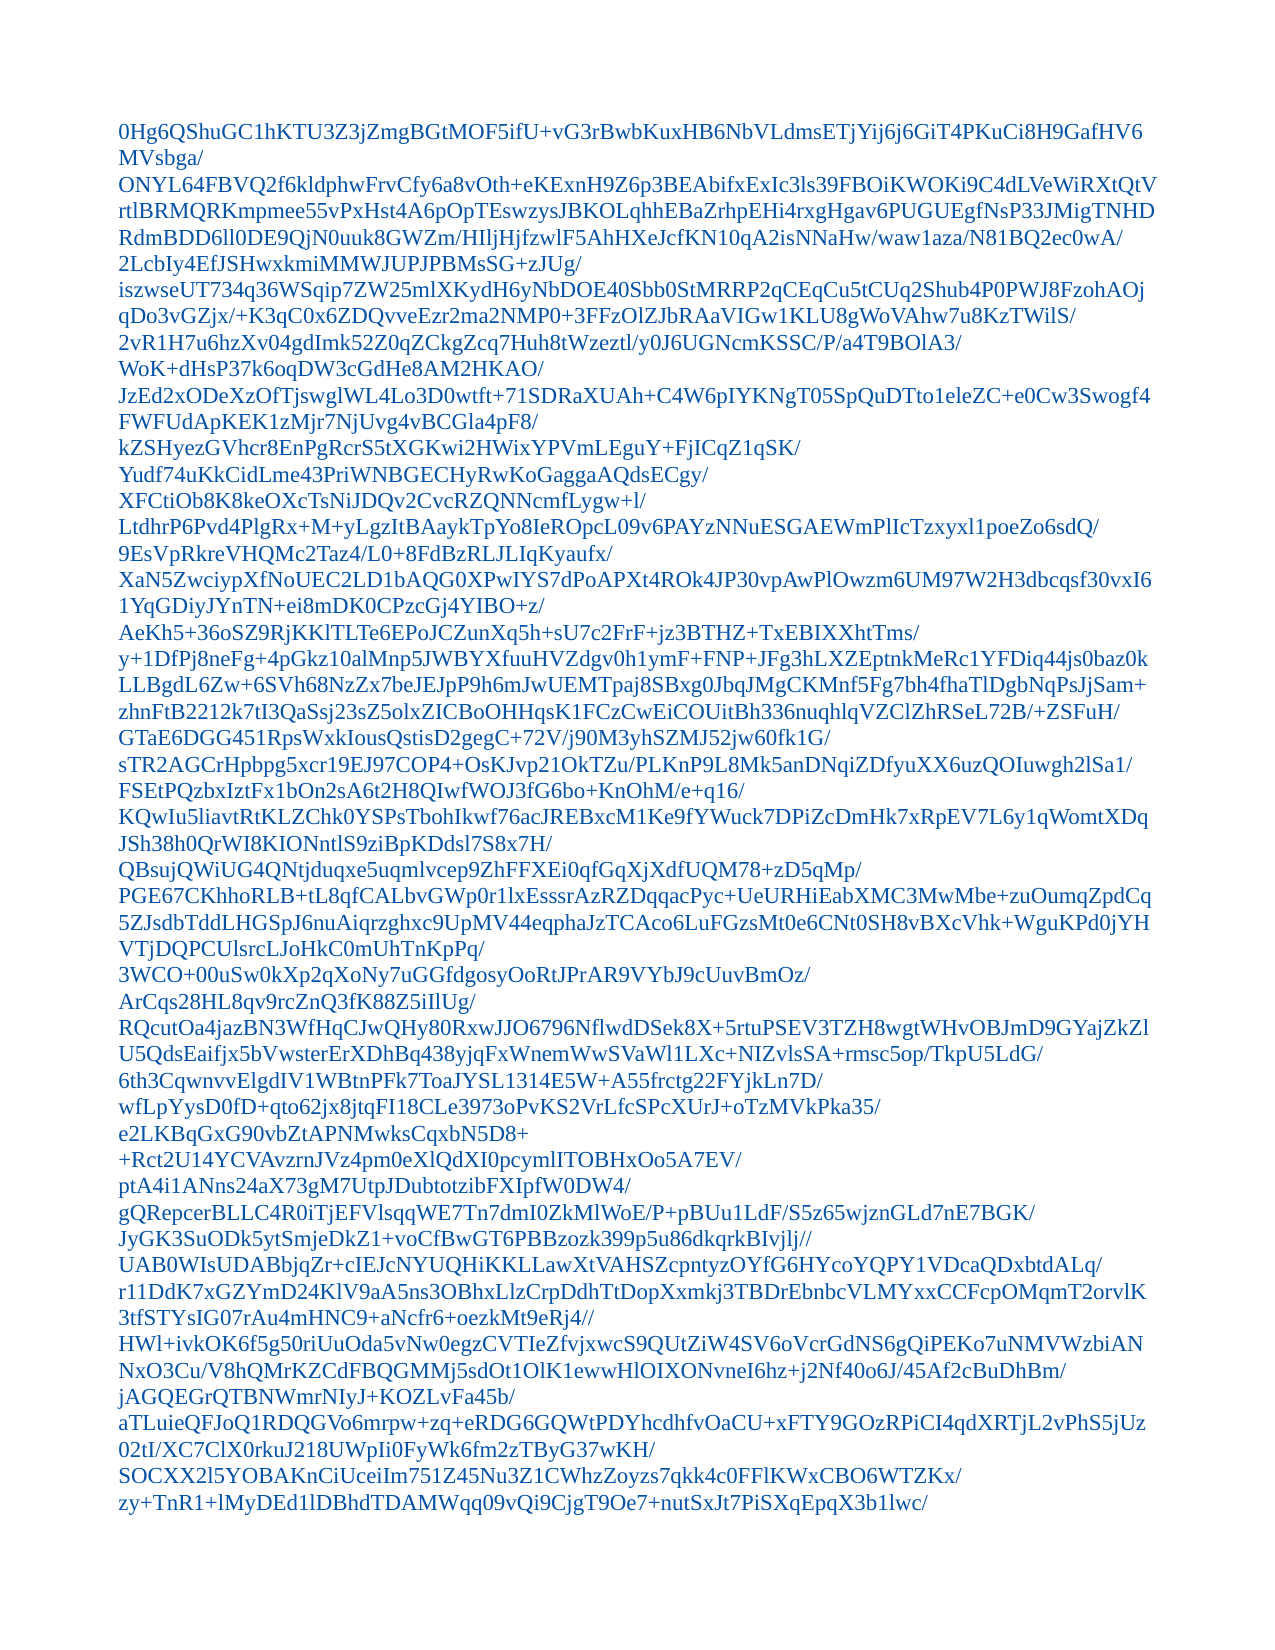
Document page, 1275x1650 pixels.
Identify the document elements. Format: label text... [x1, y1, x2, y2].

text 0Hg6QShuGC1hKTU3Z3jZmgBGtMOF5ifU+vG3rBwbKuxHB6NbVLdmsETjYij6j6GiT4PKuCi8H9GafHV6MVsbga/ONYL64FBVQ2f6kldphwFrvCfy6a8vOth+eKExnH9Z6p3BEAbifxExIc3ls39FBOiKWOKi9C4dLVeWiRXtQtVrtlBRMQRKmpmee55vPxHst4A6pOpTEswzysJBKOLqhhEBaZrhpEHi4rxgHgav6PUGUEgfNsP33JMigTNHDRdmBDD6ll0DE9QjN0uuk8GWZm/HIljHjfzwlF5AhHXeJcfKN10qA2isNNaHw/waw1aza/N81BQ2ec0wA/2LcbIy4EfJSHwxkmiMMWJUPJPBMsSG+zJUg/iszwseUT734q36WSqip7ZW25mlXKydH6yNbDOE40Sbb0StMRRP2qCEqCu5tCUq2Shub4P0PWJ8FzohAOjqDo3vGZjx/+K3qC0x6ZDQvveEzr2ma2NMP0+3FFzOlZJbRAaVIGw1KLU8gWoVAhw7u8KzTWilS/2vR1H7u6hzXv04gdImk52Z0qZCkgZcq7Huh8tWzeztl/y0J6UGNcmKSSC/P/a4T9BOlA3/WoK+dHsP37k6oqDW3cGdHe8AM2HKAO/JzEd2xODeXzOfTjswglWL4Lo3D0wtft+71SDRaXUAh+C4W6pIYKNgT05SpQuDTto1eleZC+e0Cw3Swogf4FWFUdApKEK1zMjr7NjUvg4vBCGla4pF8/kZSHyezGVhcr8EnPgRcrS5tXGKwi2HWixYPVmLEguY+FjICqZ1qSK/Yudf74uKkCidLme43PriWNBGECHyRwKoGaggaAQdsECgy/XFCtiOb8K8keOXcTsNiJDQv2CvcRZQNNcmfLygw+l/LtdhrP6Pvd4PlgRx+M+yLgzItBAaykTpYo8IeROpcL09v6PAYzNNuESGAEWmPlIcTzxyxl1poeZo6sdQ/9EsVpRkreVHQMc2Taz4/L0+8FdBzRLJLIqKyaufx/XaN5ZwciypXfNoUEC2LD1bAQG0XPwIYS7dPoAPXt4ROk4JP30vpAwPlOwzm6UM97W2H3dbcqsf30vxI61YqGDiyJYnTN+ei8mDK0CPzcGj4YIBO+z/AeKh5+36oSZ9RjKKlTLTe6EPoJCZunXq5h+sU7c2FrF+jz3BTHZ+TxEBIXXhtTms/y+1DfPj8neFg+4pGkz10alMnp5JWBYXfuuHVZdgv0h1ymF+FNP+JFg3hLXZEptnkMeRc1YFDiq44js0baz0kLLBgdL6Zw+6SVh68NzZx7beJEJpP9h6mJwUEMTpaj8SBxg0JbqJMgCKMnf5Fg7bh4fhaTlDgbNqPsJjSam+zhnFtB2212k7tI3QaSsj23sZ5olxZICBoOHHqsK1FCzCwEiCOUitBh336nuqhlqVZClZhRSeL72B/+ZSFuH/GTaE6DGG451RpsWxkIousQstisD2gegC+72V/j90M3yhSZMJ52jw60fk1G/sTR2AGCrHpbpg5xcr19EJ97COP4+OsKJvp21OkTZu/PLKnP9L8Mk5anDNqiZDfyuXX6uzQOIuwgh2lSa1/FSEtPQzbxIztFx1bOn2sA6t2H8QIwfWOJ3fG6bo+KnOhM/e+q16/KQwIu5liavtRtKLZChk0YSPsTbohIkwf76acJREBxcM1Ke9fYWuck7DPiZcDmHk7xRpEV7L6y1qWomtXDqJSh38h0QrWI8KIONntlS9ziBpKDdsl7S8x7H/QBsujQWiUG4QNtjduqxe5uqmlvcep9ZhFFXEi0qfGqXjXdfUQM78+zD5qMp/PGE67CKhhoRLB+tL8qfCALbvGWp0r1lxEsssrAzRZDqqacPyc+UeURHiEabXMC3MwMbe+zuOumqZpdCq5ZJsdbTddLHGSpJ6nuAiqrzghxc9UpMV44eqphaJzTCAco6LuFGzsMt0e6CNt0SH8vBXcVhk+WguKPd0jYHVTjDQPCUlsrcLJoHkC0mUhTnKpPq/3WCO+00uSw0kXp2qXoNy7uGGfdgosyOoRtJPrAR9VYbJ9cUuvBmOz/ArCqs28HL8qv9rcZnQ3fK88Z5iIlUg/RQcutOa4jazBN3WfHqCJwQHy80RxwJJO6796NflwdDSek8X+5rtuPSEV3TZH8wgtWHvOBJmD9GYajZkZlU5QdsEaifjx5bVwsterErXDhBq438yjqFxWnemWwSVaWl1LXc+NIZvlsSA+rmsc5op/TkpU5LdG/6th3CqwnvvElgdIV1WBtnPFk7ToaJYSL1314E5W+A55frctg22FYjkLn7D/wfLpYysD0fD+qto62jx8jtqFI18CLe3973oPvKS2VrLfcSPcXUrJ+oTzMVkPka35/e2LKBqGxG90vbZtAPNMwksCqxbN5D8++Rct2U14YCVAvzrnJVz4pm0eXlQdXI0pcymlITOBHxOo5A7EV/ptA4i1ANns24aX73gM7UtpJDubtotzibFXIpfW0DW4/gQRepcerBLLC4R0iTjEFVlsqqWE7Tn7dmI0ZkMlWoE/P+pBUu1LdF/S5z65wjznGLd7nE7BGK/JyGK3SuODk5ytSmjeDkZ1+voCfBwGT6PBBzozk399p5u86dkqrkBIvjlj//UAB0WIsUDABbjqZr+cIEJcNYUQHiKKLLawXtVAHSZcpntyzOYfG6HYcoYQPY1VDcaQDxbtdALq/r11DdK7xGZYmD24KlV9aA5ns3OBhxLlzCrpDdhTtDopXxmkj3TBDrEbnbcVLMYxxCCFcpOMqmT2orvlK3tfSTYsIG07rAu4mHNC9+aNcfr6+oezkMt9eRj4//HWl+ivkOK6f5g50riUuOda5vNw0egzCVTIeZfvjxwcS9QUtZiW4SV6oVcrGdNS6gQiPEKo7uNMVWzbiANNxO3Cu/V8hQMrKZCdFBQGMMj5sdOt1OlK1ewwHlOIXONvneI6hz+j2Nf40o6J/45Af2cBuDhBm/jAGQEGrQTBNWmrNIyJ+KOZLvFa45b/aTLuieQFJoQ1RDQGVo6mrpw+zq+eRDG6GQWtPDYhcdhfvOaCU+xFTY9GOzRPiCI4qdXRTjL2vPhS5jUz02tI/XC7ClX0rkuJ218UWpIi0FyWk6fm2zTByG37wKH/SOCXX2l5YOBAKnCiUceiIm751Z45Nu3Z1CWhzZoyzs7qkk4c0FFlKWxCBO6WTZKx/zy+TnR1+lMyDEd1lDBhdTDAMWqq09vQi9CjgT9Oe7+nutSxJt7PiSXqEpqX3b1lwc/ [118, 118, 1157, 1515]
